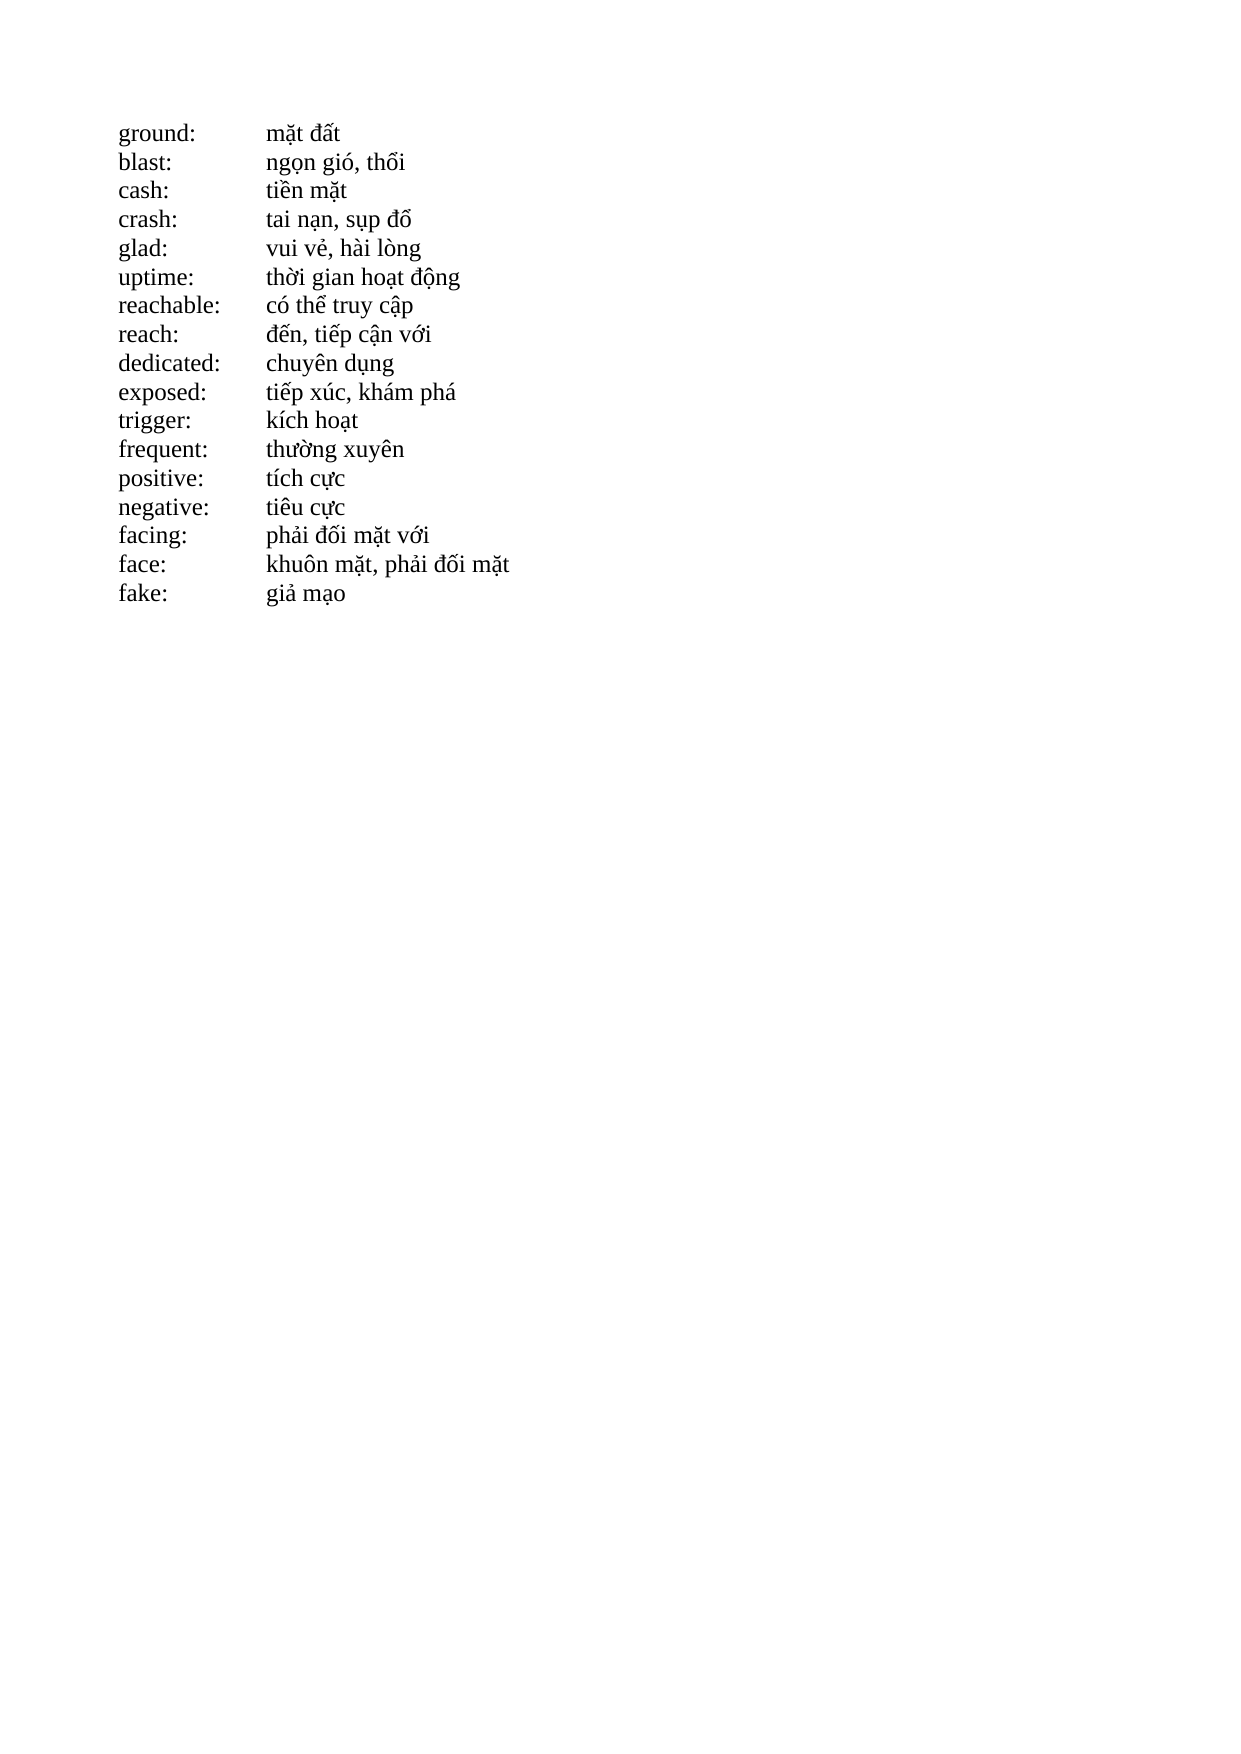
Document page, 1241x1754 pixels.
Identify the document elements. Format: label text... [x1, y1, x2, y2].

text uptime: thời gian hoạt động [118, 262, 1122, 291]
text crash: tai nạn, sụp đổ [118, 204, 1122, 233]
text face: khuôn mặt, phải đối mặt [118, 549, 1122, 578]
text exposed: tiếp xúc, khám phá [118, 377, 1122, 406]
text glad: vui vẻ, hài lòng [118, 233, 1122, 262]
text blast: ngọn gió, thổi [118, 147, 1122, 176]
text dedicated: chuyên dụng [118, 348, 1122, 377]
text reachable: có thể truy cập [118, 291, 1122, 319]
text ground: mặt đất [118, 118, 1122, 147]
text frequent: thường xuyên [118, 434, 1122, 463]
text positive: tích cực [118, 463, 1122, 492]
text trigger: kích hoạt [118, 406, 1122, 434]
text cash: tiền mặt [118, 176, 1122, 204]
text fake: giả mạo [118, 578, 1122, 607]
text reach: đến, tiếp cận với [118, 319, 1122, 348]
text facing: phải đối mặt với [118, 521, 1122, 549]
text negative: tiêu cực [118, 492, 1122, 521]
